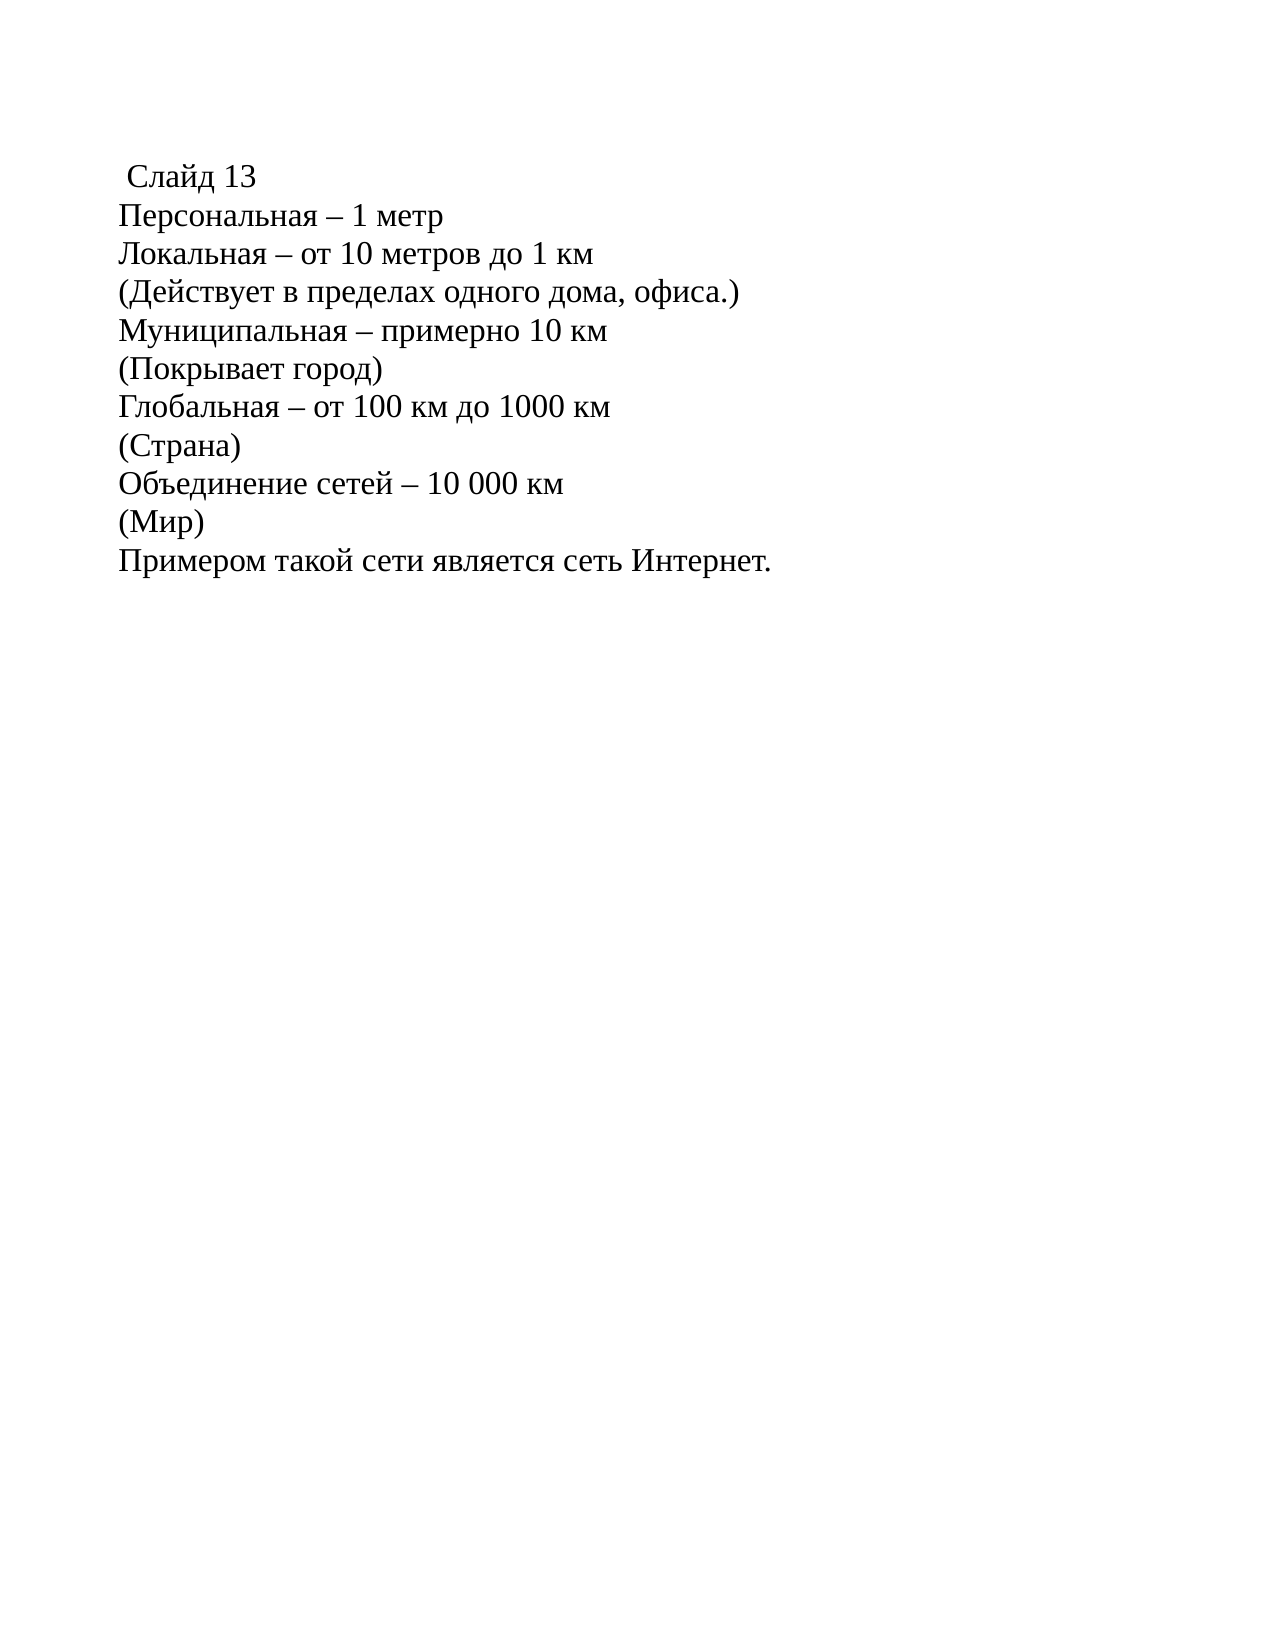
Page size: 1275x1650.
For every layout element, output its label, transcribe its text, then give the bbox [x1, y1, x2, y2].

text (Страна) [118, 425, 1157, 463]
text (Действует в пределах одного дома, офиса.) [118, 271, 1157, 310]
text Объединение сетей – 10 000 км [118, 463, 1157, 501]
text Муниципальная – примерно 10 км [118, 310, 1157, 348]
text Локальная – от 10 метров до 1 км [118, 233, 1157, 271]
text Глобальная – от 100 км до 1000 км [118, 386, 1157, 425]
text Примером такой сети является сеть Интернет. [118, 540, 1157, 578]
text (Покрывает город) [118, 348, 1157, 386]
text (Мир) [118, 501, 1157, 540]
text Слайд 13 [118, 156, 1157, 195]
text Персональная – 1 метр [118, 195, 1157, 233]
